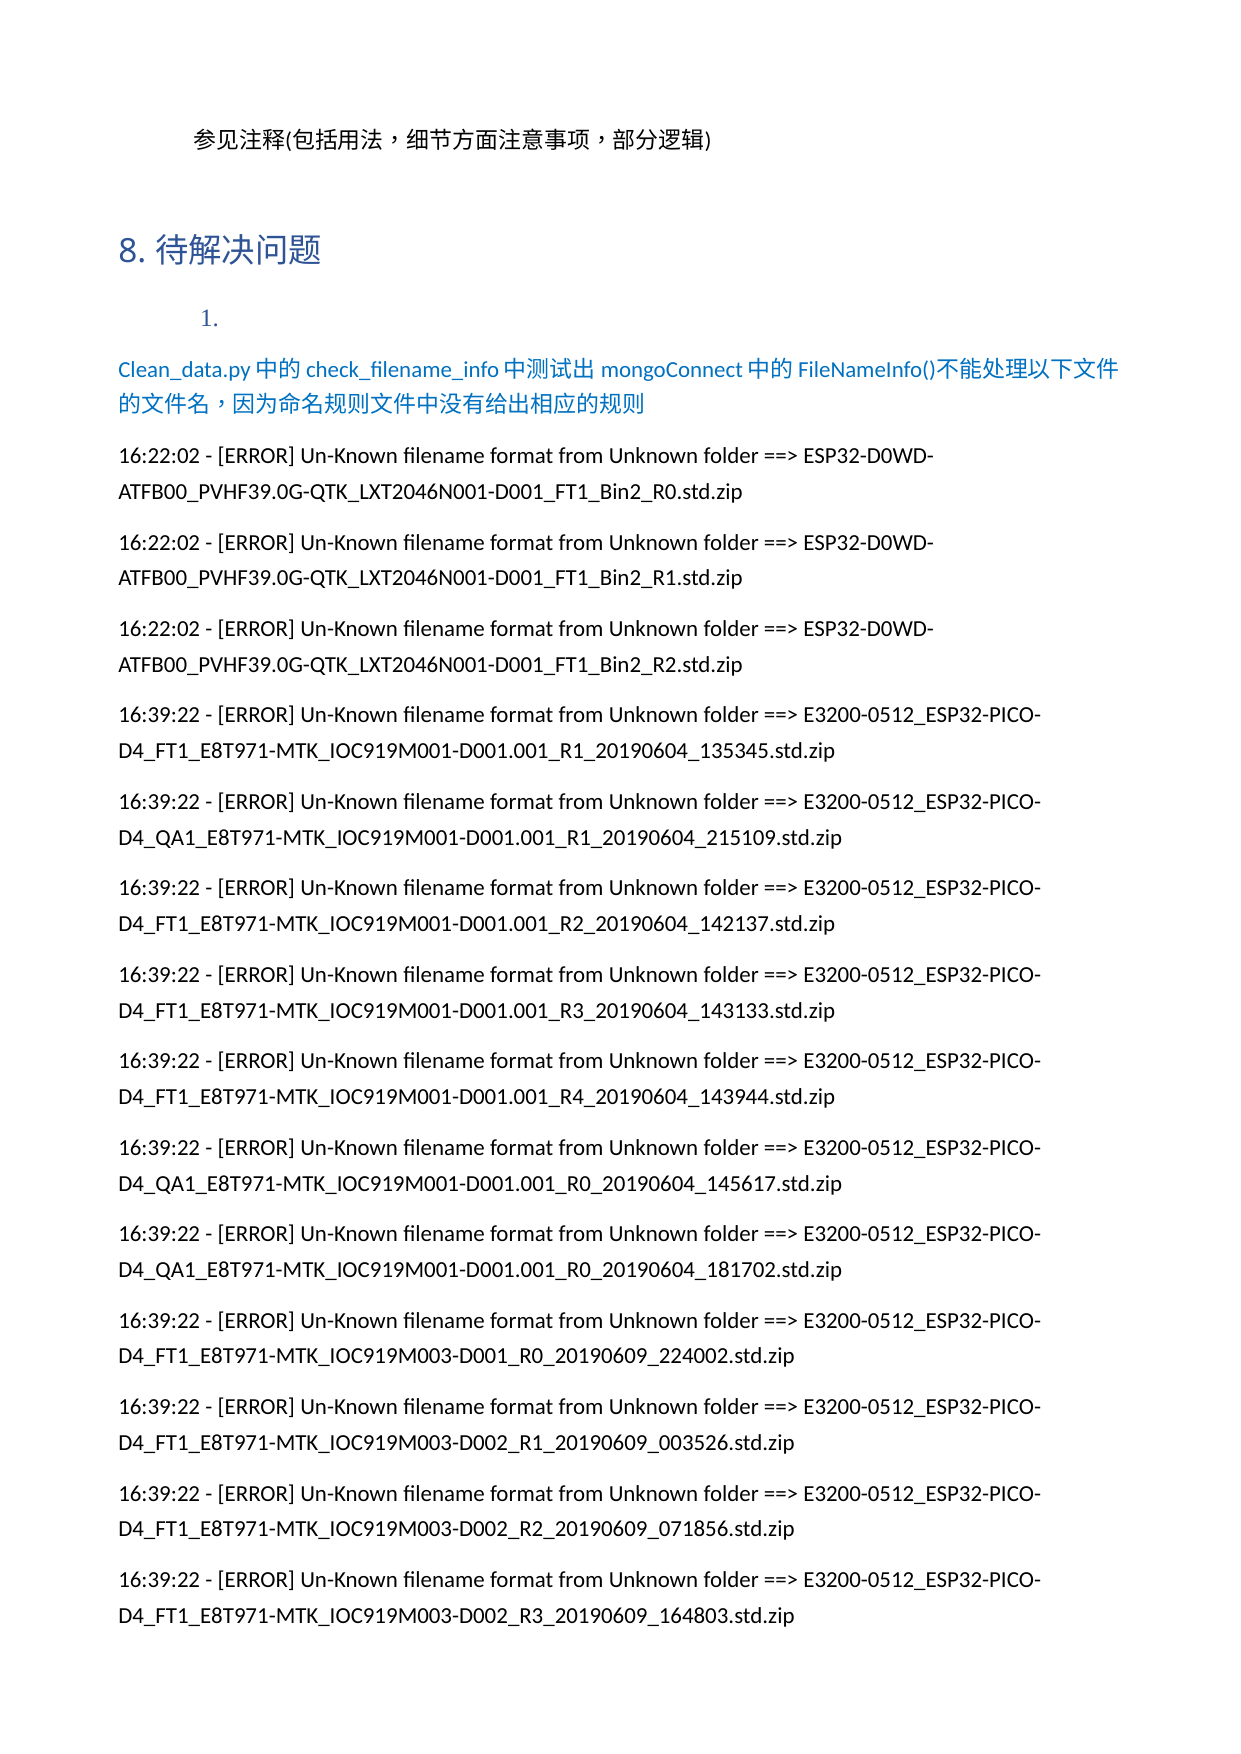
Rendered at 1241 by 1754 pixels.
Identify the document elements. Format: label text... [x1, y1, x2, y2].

text Clean_data.py中的check_filename_info中测试出 mongoConnect中的FileNameInfo()不能处理以下文件的文件名，因为命名规则文件中没有给出相应的规则 [118, 347, 1122, 419]
text 参见注释(包括用法，细节方面注意事项，部分逻辑) [118, 118, 1122, 154]
text 16:22:02 - [ERROR] Un-Known filename format from Unknown folder ==> ESP32-D0WD-ATFB00_PVHF39.0G-QTK_LXT2046N001-D001_FT1_Bin2_R2.std.zip [118, 606, 1122, 678]
text 16:22:02 - [ERROR] Un-Known filename format from Unknown folder ==> ESP32-D0WD-ATFB00_PVHF39.0G-QTK_LXT2046N001-D001_FT1_Bin2_R1.std.zip [118, 520, 1122, 592]
text 16:39:22 - [ERROR] Un-Known filename format from Unknown folder ==> E3200-0512_ESP32-PICO-D4_FT1_E8T971-MTK_IOC919M003-D001_R0_20190609_224002.std.zip [118, 1298, 1122, 1370]
text 16:39:22 - [ERROR] Un-Known filename format from Unknown folder ==> E3200-0512_ESP32-PICO-D4_FT1_E8T971-MTK_IOC919M003-D002_R1_20190609_003526.std.zip [118, 1384, 1122, 1456]
text 16:22:02 - [ERROR] Un-Known filename format from Unknown folder ==> ESP32-D0WD-ATFB00_PVHF39.0G-QTK_LXT2046N001-D001_FT1_Bin2_R0.std.zip [118, 433, 1122, 505]
text 16:39:22 - [ERROR] Un-Known filename format from Unknown folder ==> E3200-0512_ESP32-PICO-D4_QA1_E8T971-MTK_IOC919M001-D001.001_R0_20190604_181702.std.zip [118, 1211, 1122, 1283]
text 16:39:22 - [ERROR] Un-Known filename format from Unknown folder ==> E3200-0512_ESP32-PICO-D4_FT1_E8T971-MTK_IOC919M003-D002_R2_20190609_071856.std.zip [118, 1471, 1122, 1543]
text 16:39:22 - [ERROR] Un-Known filename format from Unknown folder ==> E3200-0512_ESP32-PICO-D4_FT1_E8T971-MTK_IOC919M001-D001.001_R2_20190604_142137.std.zip [118, 866, 1122, 937]
text 8. 待解决问题 [118, 219, 1122, 272]
text 16:39:22 - [ERROR] Un-Known filename format from Unknown folder ==> E3200-0512_ESP32-PICO-D4_FT1_E8T971-MTK_IOC919M001-D001.001_R3_20190604_143133.std.zip [118, 952, 1122, 1024]
text 16:39:22 - [ERROR] Un-Known filename format from Unknown folder ==> E3200-0512_ESP32-PICO-D4_FT1_E8T971-MTK_IOC919M003-D002_R3_20190609_164803.std.zip [118, 1557, 1122, 1629]
text 16:39:22 - [ERROR] Un-Known filename format from Unknown folder ==> E3200-0512_ESP32-PICO-D4_QA1_E8T971-MTK_IOC919M001-D001.001_R0_20190604_145617.std.zip [118, 1125, 1122, 1197]
text 16:39:22 - [ERROR] Un-Known filename format from Unknown folder ==> E3200-0512_ESP32-PICO-D4_FT1_E8T971-MTK_IOC919M001-D001.001_R1_20190604_135345.std.zip [118, 693, 1122, 764]
text 16:39:22 - [ERROR] Un-Known filename format from Unknown folder ==> E3200-0512_ESP32-PICO-D4_FT1_E8T971-MTK_IOC919M001-D001.001_R4_20190604_143944.std.zip [118, 1038, 1122, 1110]
text 16:39:22 - [ERROR] Un-Known filename format from Unknown folder ==> E3200-0512_ESP32-PICO-D4_QA1_E8T971-MTK_IOC919M001-D001.001_R1_20190604_215109.std.zip [118, 779, 1122, 851]
